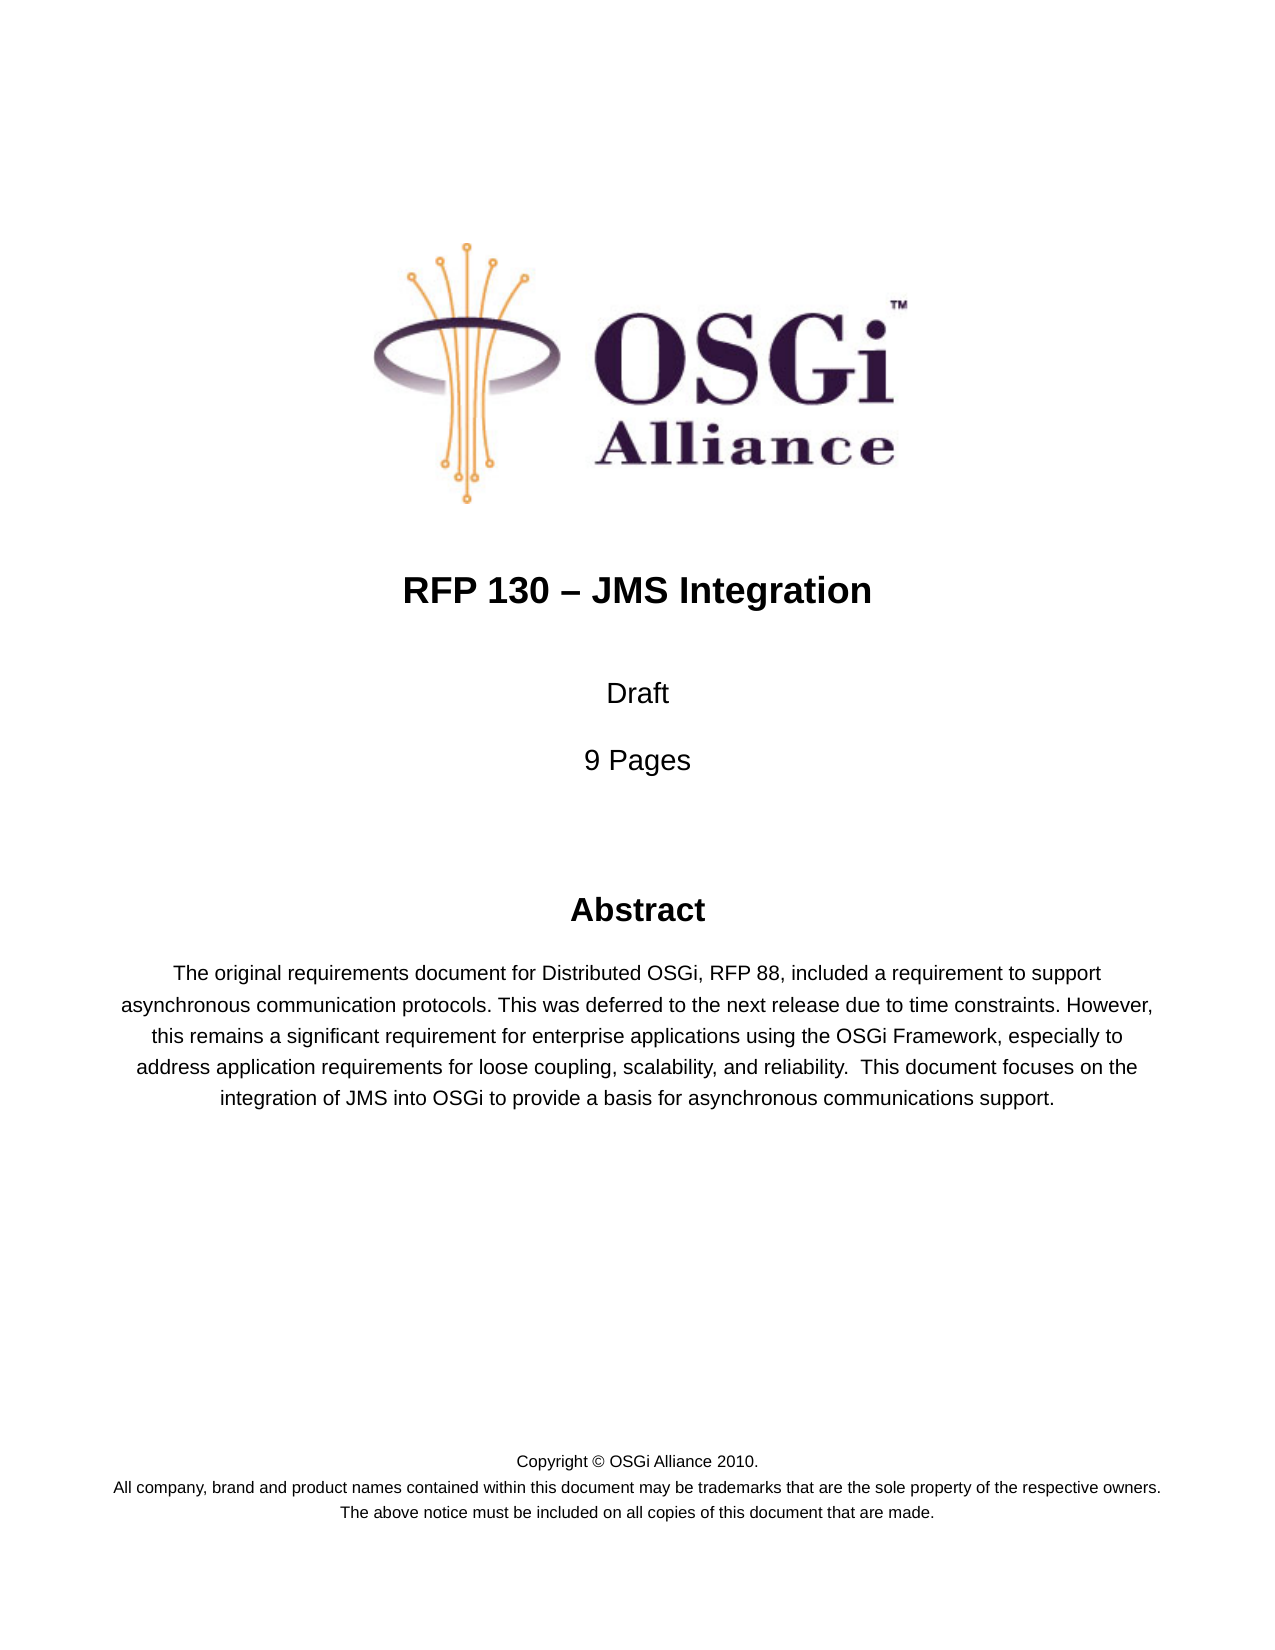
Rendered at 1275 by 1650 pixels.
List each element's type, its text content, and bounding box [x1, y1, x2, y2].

title Draft 9 Pages [112, 676, 1162, 777]
text Abstract [112, 891, 1162, 929]
title RFP 130 – JMS Integration [112, 569, 1162, 612]
text The original requirements document for Distributed OSGi, RFP 88, included a requirement to support asynchronous communication protocols. This was deferred to the next release due to time constraints. However, this remains a significant requirement for enterprise applications using the OSGi Framework, especially to address application requirements for loose coupling, scalability, and reliability. This document focuses on the integration of JMS into OSGi to provide a basis for asynchronous communications support. [112, 954, 1162, 1110]
